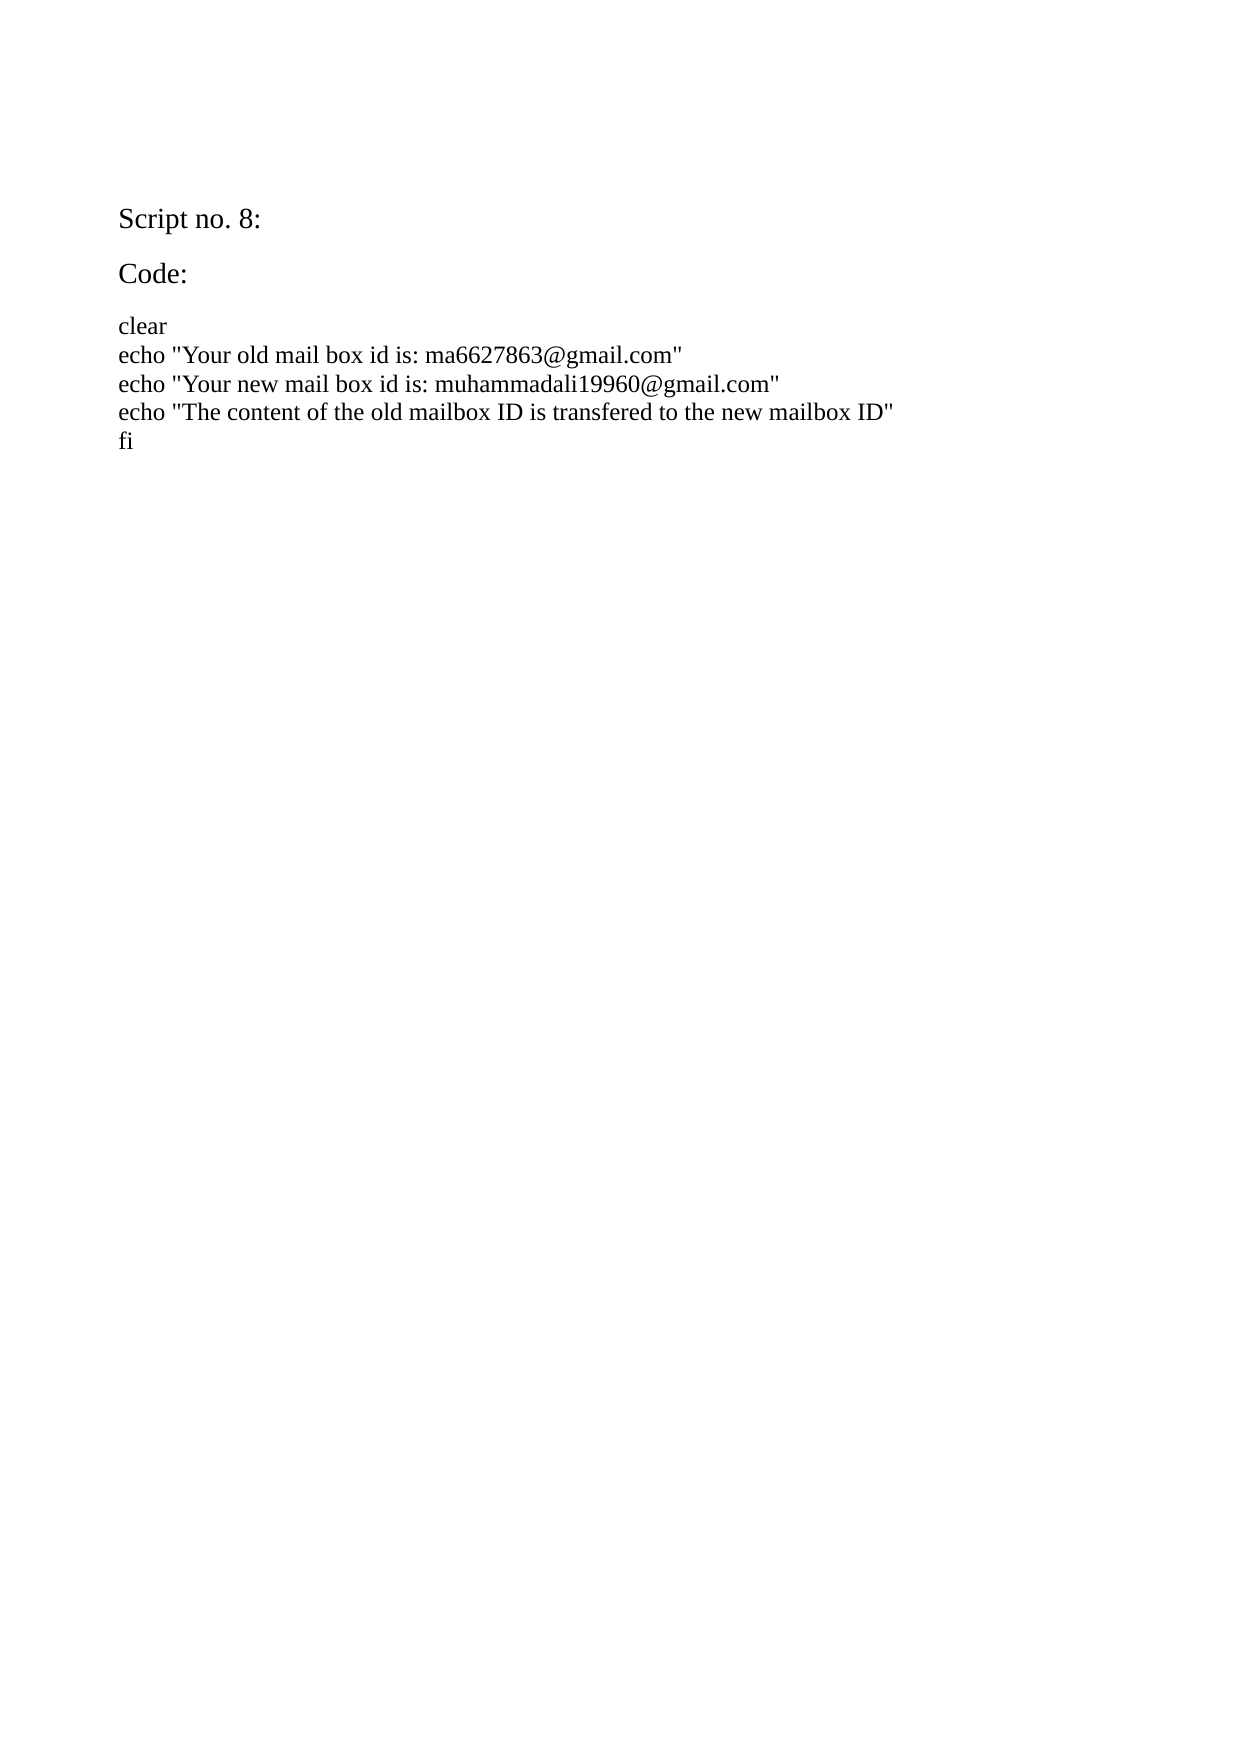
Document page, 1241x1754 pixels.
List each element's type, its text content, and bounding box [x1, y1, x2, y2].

text echo "The content of the old mailbox ID is transfered to the new mailbox ID" [118, 397, 1122, 426]
text echo "Your old mail box id is: ma6627863@gmail.com" [118, 340, 1122, 369]
text fi [118, 426, 1122, 455]
text Code: [118, 256, 1122, 290]
text Script no. 8: [118, 202, 1122, 235]
text clear [118, 311, 1122, 340]
text echo "Your new mail box id is: muhammadali19960@gmail.com" [118, 369, 1122, 397]
